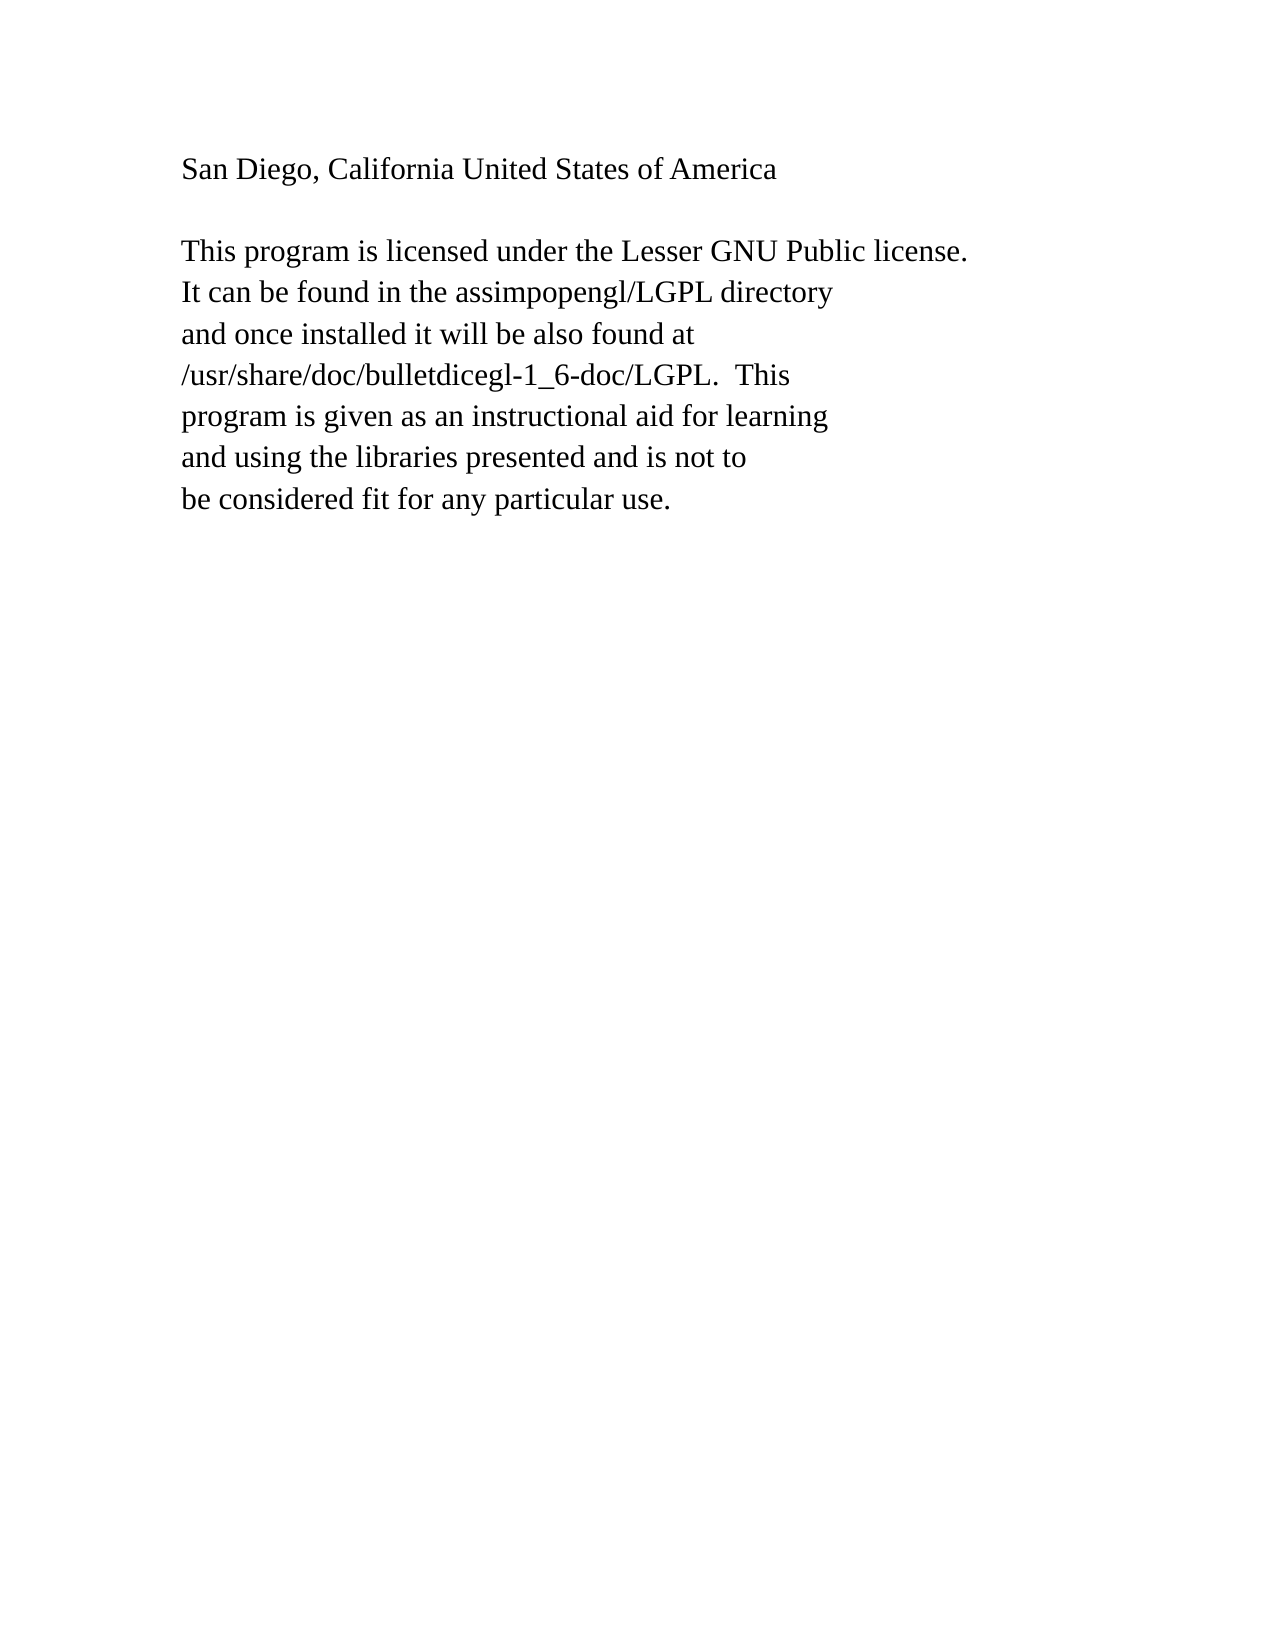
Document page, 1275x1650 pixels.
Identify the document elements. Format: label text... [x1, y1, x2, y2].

text It can be found in the assimpopengl/LGPL directory [150, 274, 1125, 310]
text be considered fit for any particular use. [150, 480, 1125, 516]
text and using the libraries presented and is not to [150, 439, 1125, 475]
text /usr/share/doc/bulletdicegl-1_6-doc/LGPL. This [150, 356, 1125, 392]
text program is given as an instructional aid for learning [150, 397, 1125, 433]
text This program is licensed under the Lesser GNU Public license. [150, 232, 1125, 268]
text and once installed it will be also found at [150, 315, 1125, 351]
text San Diego, California United States of America [150, 150, 1125, 186]
